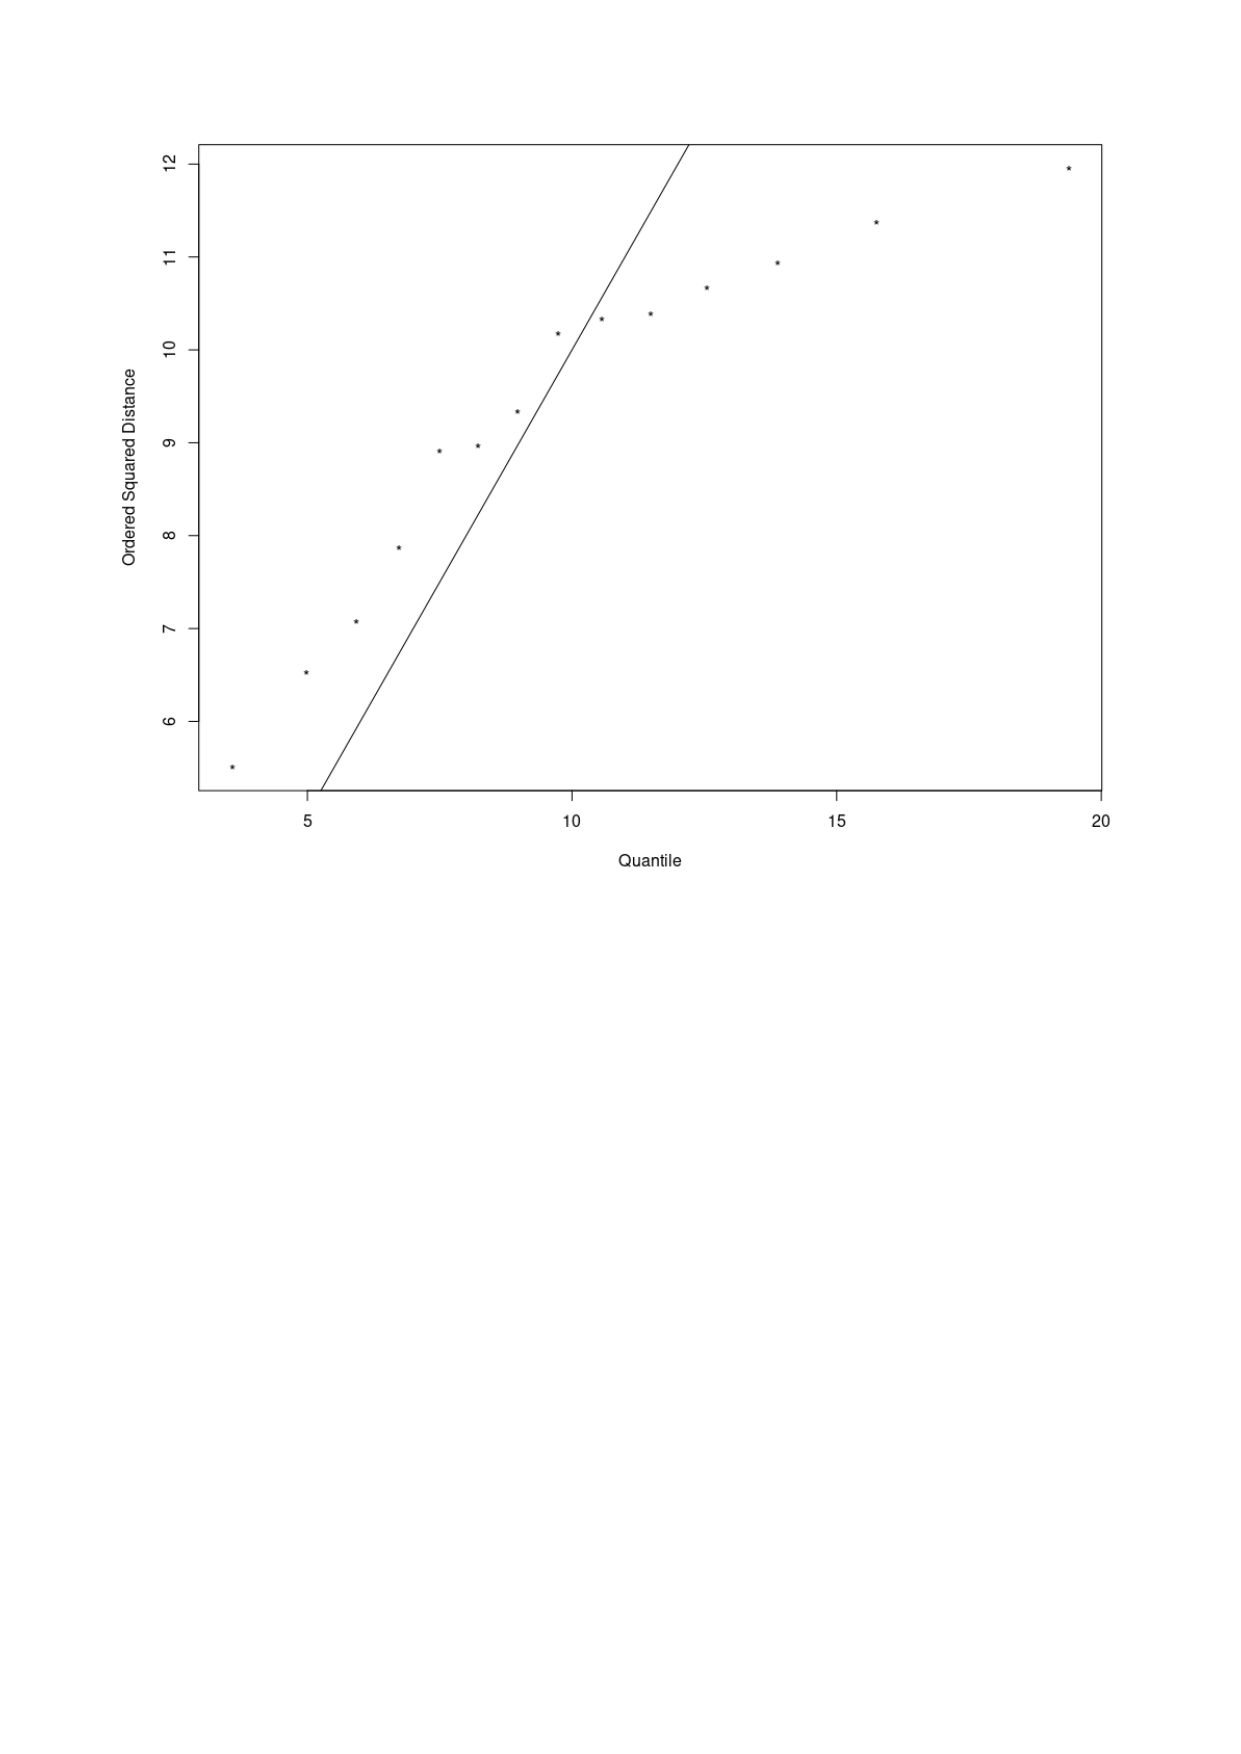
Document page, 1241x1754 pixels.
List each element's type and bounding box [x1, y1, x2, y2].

picture [118, 118, 1123, 881]
